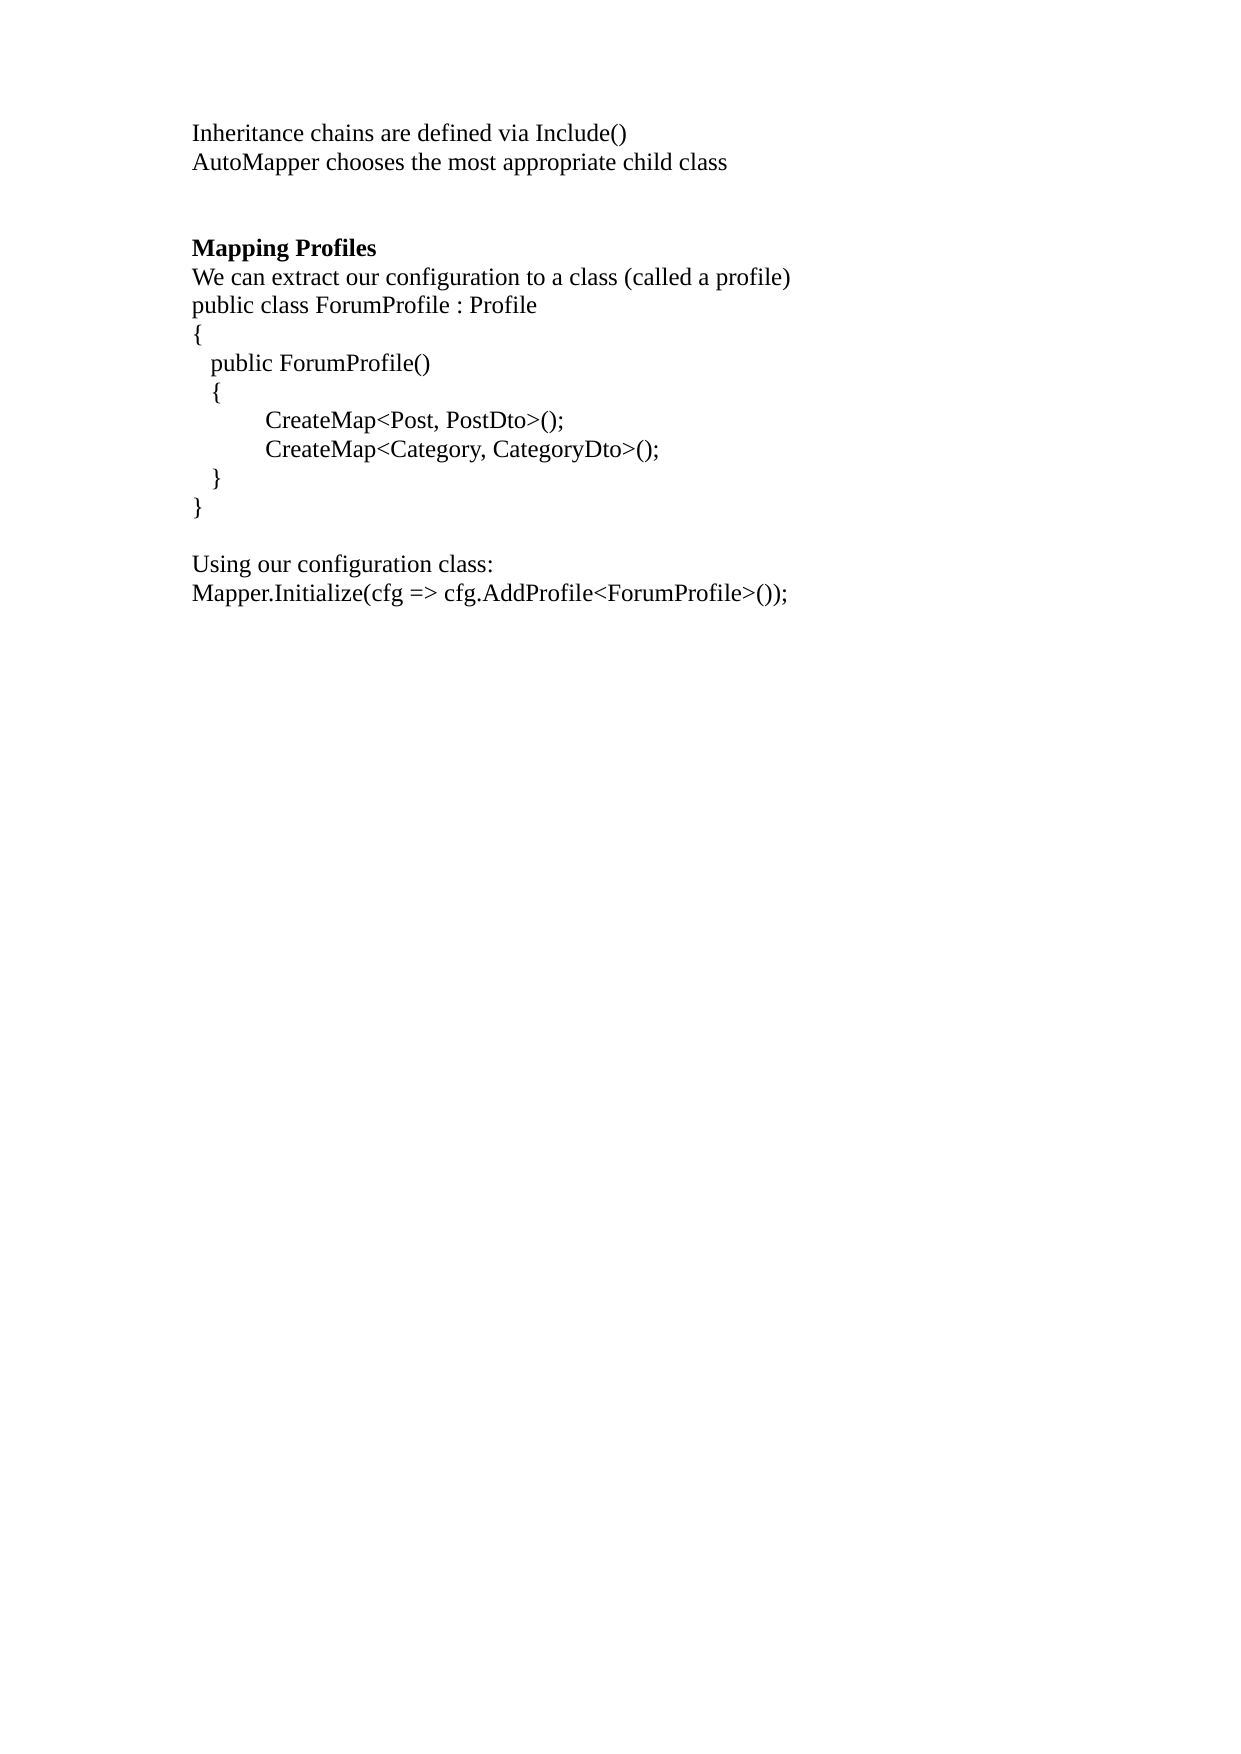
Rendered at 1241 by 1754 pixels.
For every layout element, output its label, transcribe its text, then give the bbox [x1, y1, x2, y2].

text public ForumProfile() [118, 348, 1122, 377]
text Using our configuration class: [118, 549, 1122, 578]
text Mapper.Initialize(cfg => cfg.AddProfile<ForumProfile>()); [118, 578, 1122, 607]
text Inheritance chains are defined via Include() [118, 118, 1122, 147]
text { [118, 319, 1122, 348]
text AutoMapper chooses the most appropriate child class [118, 147, 1122, 176]
text Mapping Profiles [118, 233, 1122, 262]
text CreateMap<Category, CategoryDto>(); [118, 434, 1122, 463]
text } [118, 463, 1122, 492]
text We can extract our configuration to a class (called a profile) [118, 262, 1122, 291]
text } [118, 492, 1122, 521]
text { [118, 377, 1122, 406]
text CreateMap<Post, PostDto>(); [118, 406, 1122, 434]
text public class ForumProfile : Profile [118, 291, 1122, 319]
